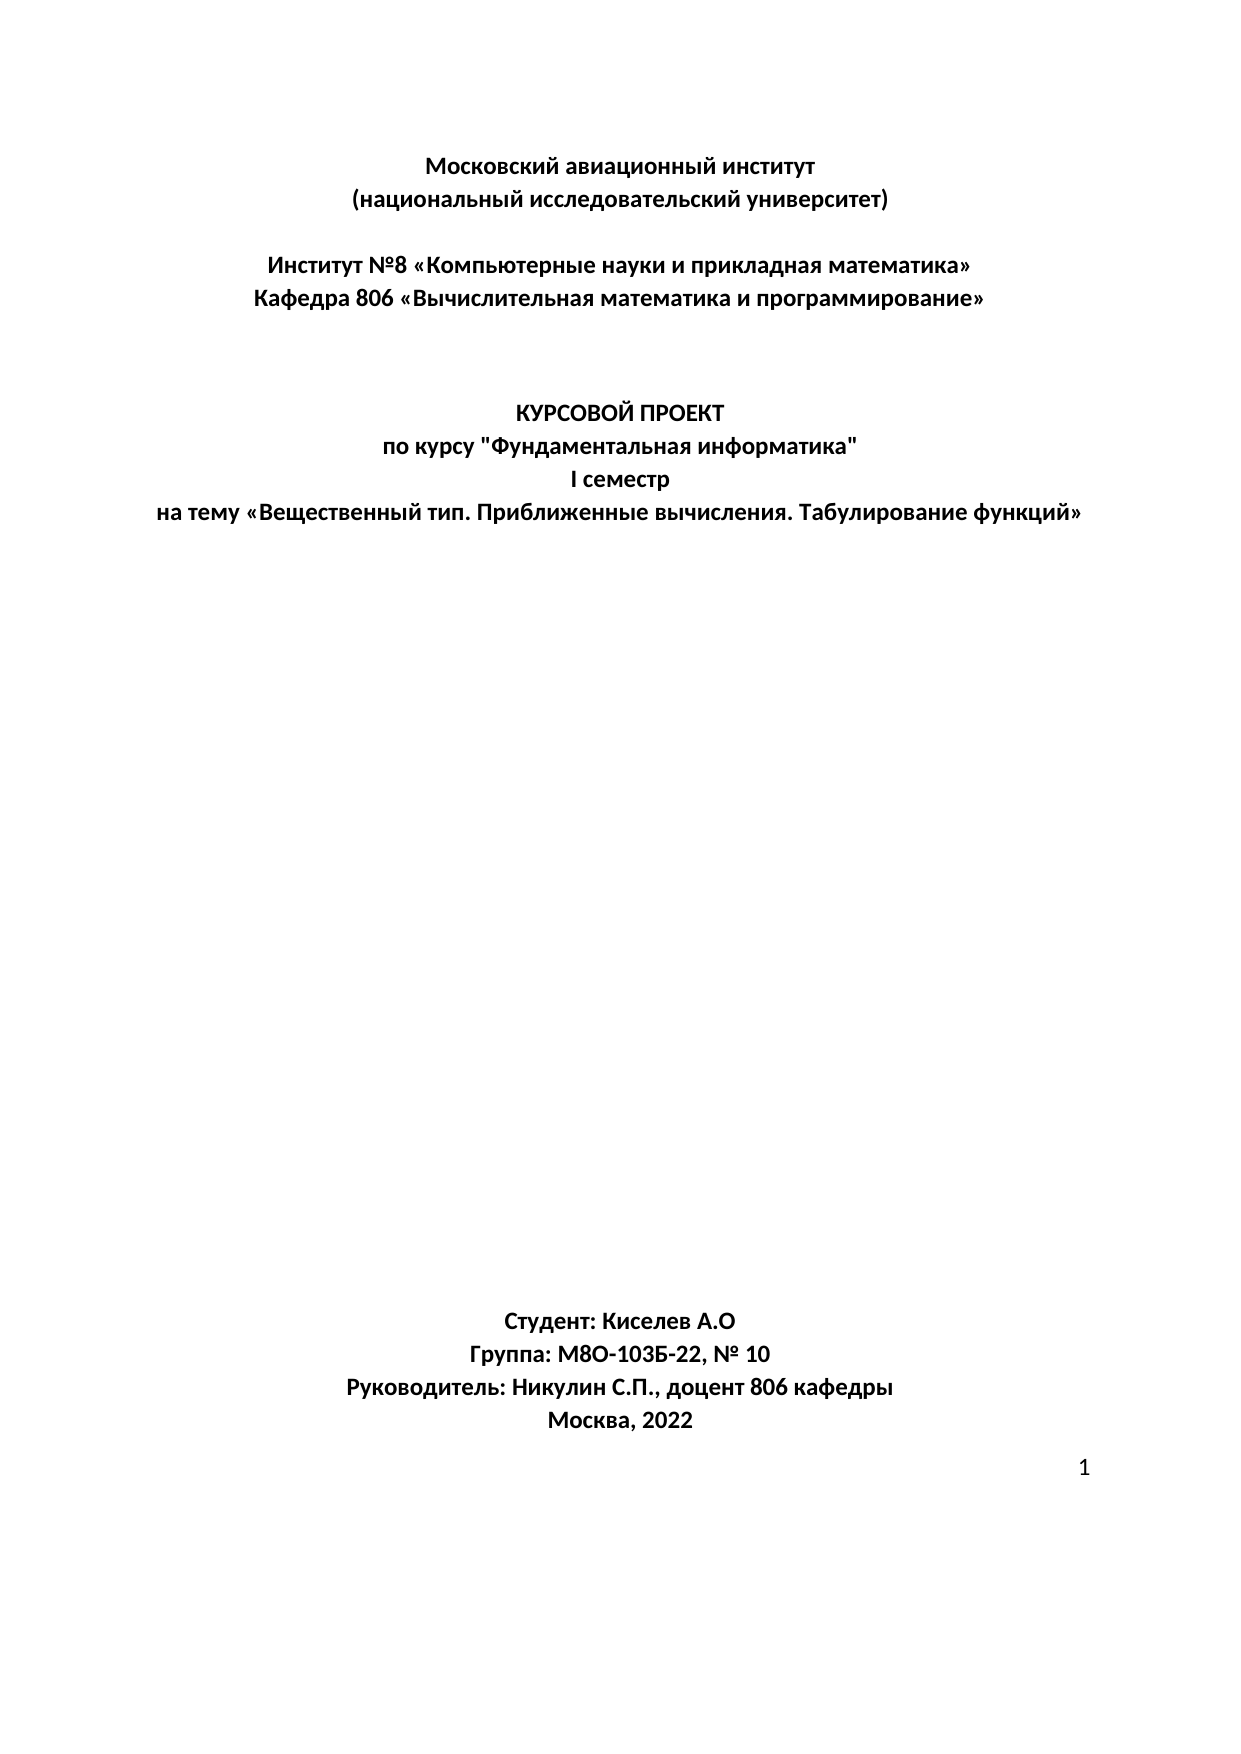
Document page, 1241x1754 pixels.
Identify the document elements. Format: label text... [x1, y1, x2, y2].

text Студент: Киселев А.О Группа: М8О-103Б-22, № 10 Руководитель: Никулин С.П., доцент 806 кафедры Москва, 2022 [150, 1272, 1090, 1435]
text Московский авиационный институт (национальный исследовательский университет) Институт №8 «Компьютерные науки и прикладная математика» Кафедра 806 «Вычислительная математика и программирование» [150, 150, 1090, 345]
text КУРСОВОЙ ПРОЕКТ по курсу "Фундаментальная информатика" I семестр на тему «Вещественный тип. Приближенные вычисления. Табулирование функций» [150, 364, 1090, 559]
